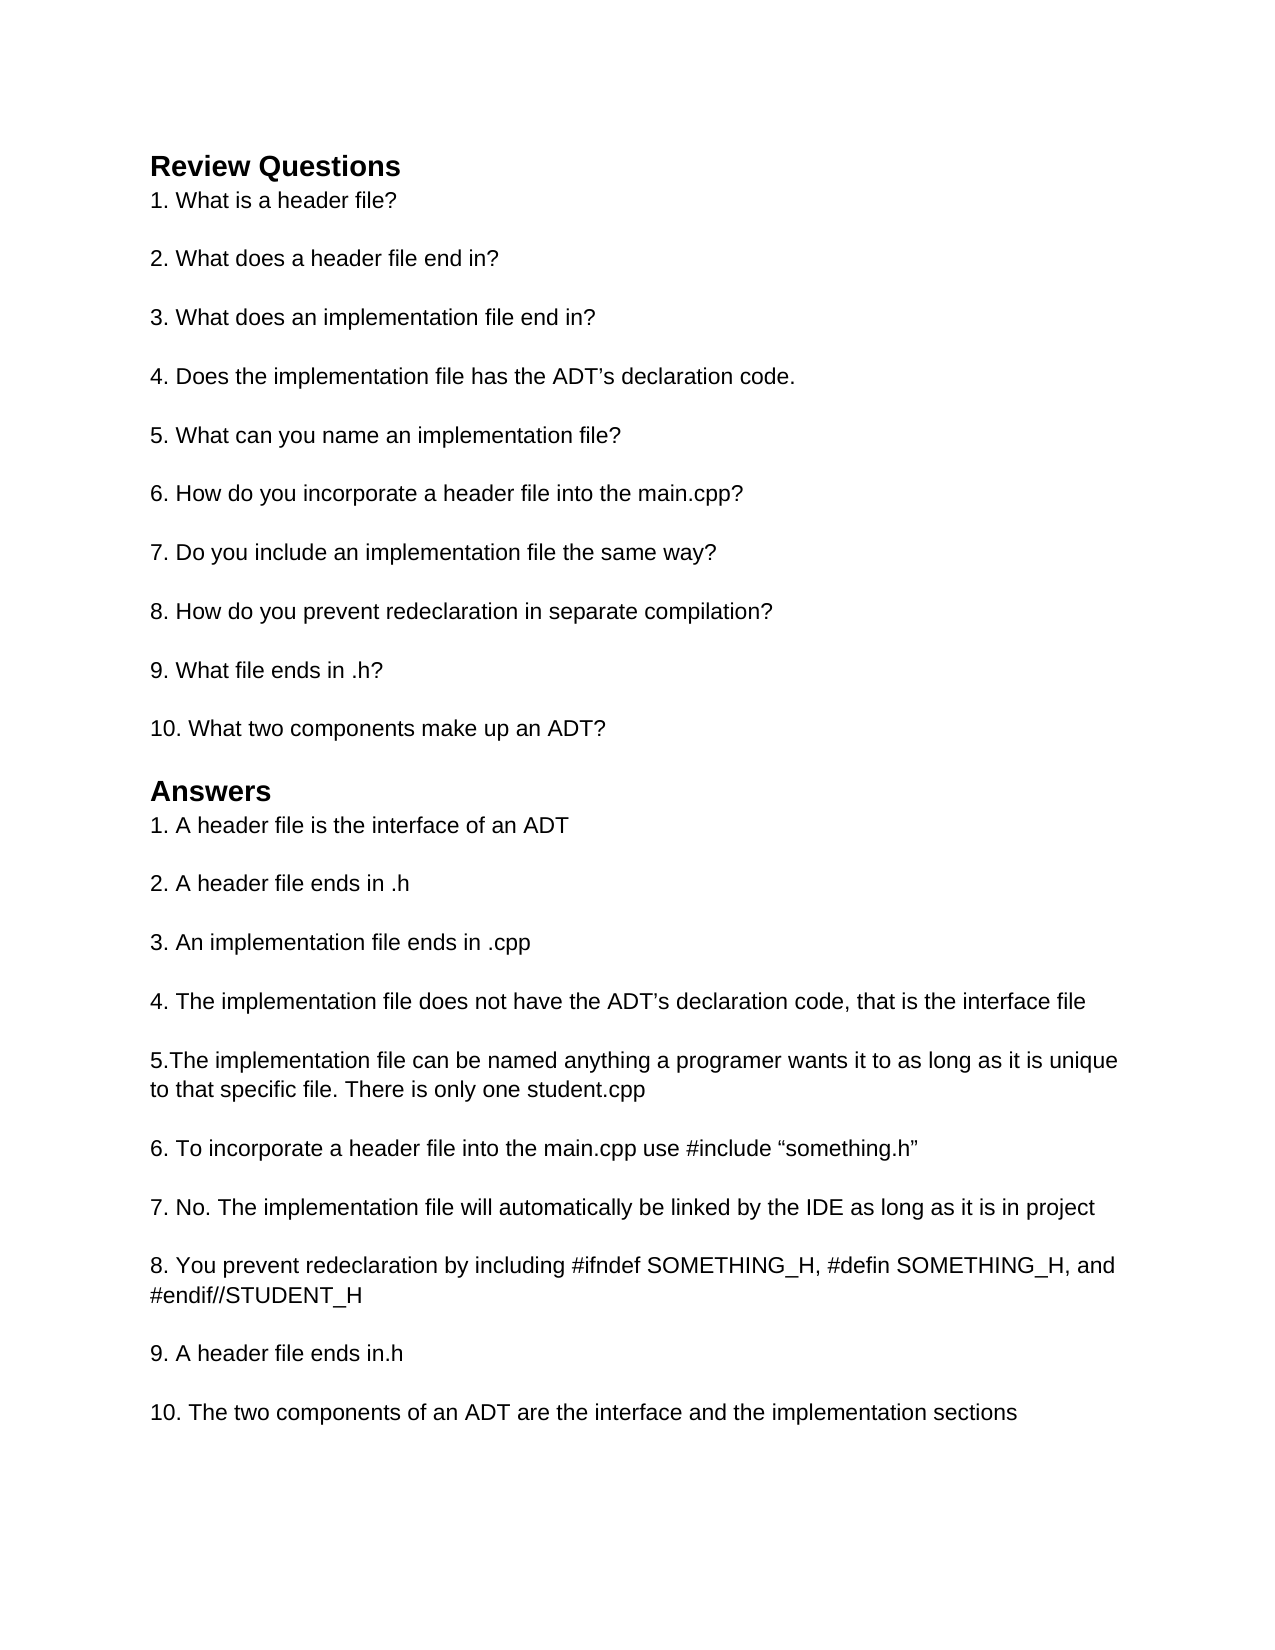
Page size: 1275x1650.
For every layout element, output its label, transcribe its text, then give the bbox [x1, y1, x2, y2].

text 8. How do you prevent redeclaration in separate compilation? [150, 599, 1125, 624]
text 3. What does an implementation file end in? [150, 305, 1125, 331]
text 2. What does a header file end in? [150, 246, 1125, 272]
text 4. The implementation file does not have the ADT’s declaration code, that is the interface file [150, 988, 1125, 1014]
text 8. You prevent redeclaration by including #ifndef SOMETHING_H, #defin SOMETHING_H, and #endif//STUDENT_H [150, 1253, 1125, 1308]
text 7. Do you include an implementation file the same way? [150, 540, 1125, 566]
text 5. What can you name an implementation file? [150, 422, 1125, 448]
text 10. The two components of an ADT are the interface and the implementation sections [150, 1400, 1125, 1425]
text 7. No. The implementation file will automatically be linked by the IDE as long as it is in project [150, 1194, 1125, 1220]
text 1. A header file is the interface of an ADT [150, 812, 1125, 838]
text 5.The implementation file can be named anything a programer wants it to as long as it is unique to that specific file. There is only one student.cpp [150, 1047, 1125, 1102]
text 1. What is a header file? [150, 187, 1125, 213]
text 6. How do you incorporate a header file into the main.cpp? [150, 481, 1125, 507]
text 10. What two components make up an ADT? [150, 716, 1125, 742]
text 6. To incorporate a header file into the main.cpp use #include “something.h” [150, 1135, 1125, 1161]
text Review Questions [150, 150, 1125, 183]
text 9. A header file ends in.h [150, 1341, 1125, 1367]
text 4. Does the implementation file has the ADT’s declaration code. [150, 364, 1125, 389]
text 2. A header file ends in .h [150, 871, 1125, 897]
text 3. An implementation file ends in .cpp [150, 930, 1125, 955]
text 9. What file ends in .h? [150, 657, 1125, 683]
text Answers [150, 775, 1125, 807]
